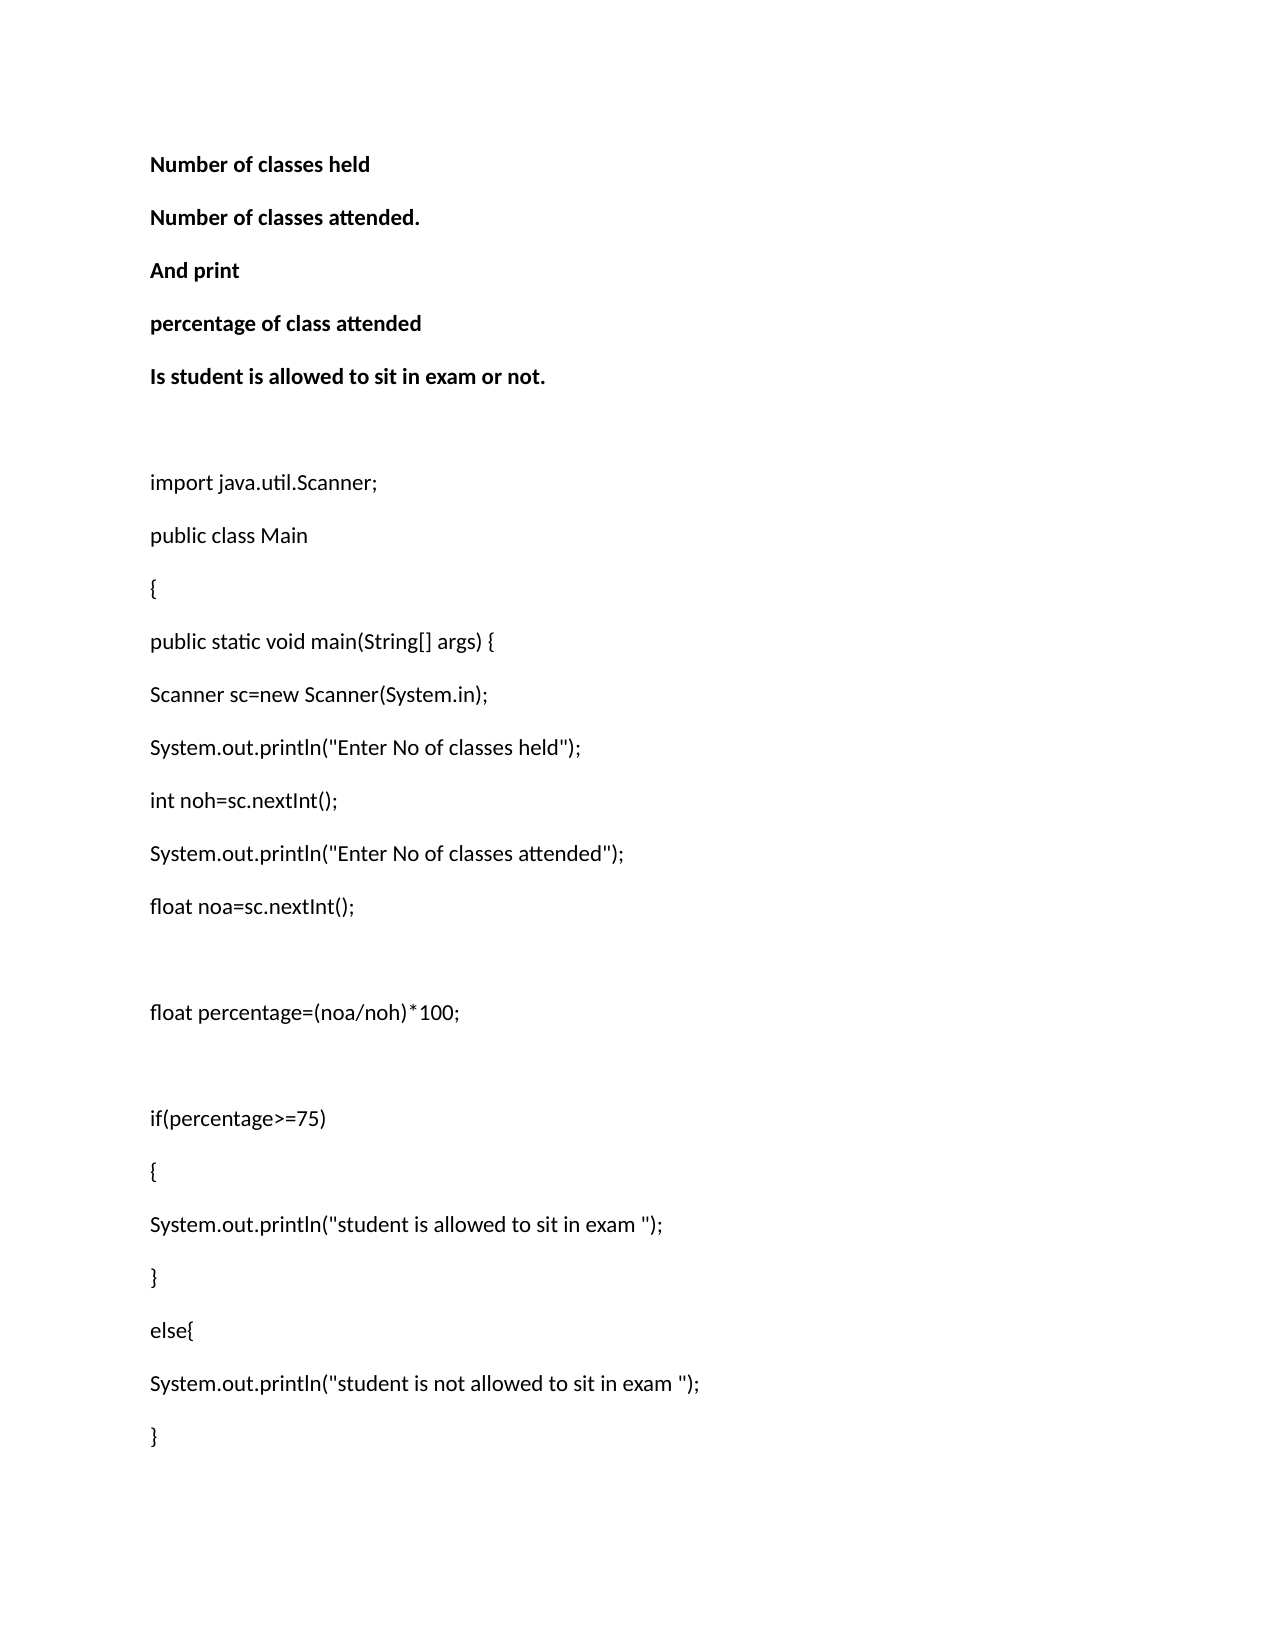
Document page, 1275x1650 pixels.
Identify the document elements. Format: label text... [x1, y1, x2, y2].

text System.out.println("Enter No of classes attended"); [150, 839, 1125, 867]
text import java.util.Scanner; [150, 468, 1125, 496]
text Number of classes attended. [150, 203, 1125, 231]
text int noh=sc.nextInt(); [150, 786, 1125, 814]
text } [150, 1422, 1125, 1451]
text } [150, 1263, 1125, 1291]
text Number of classes held [150, 150, 1125, 178]
text float noa=sc.nextInt(); [150, 892, 1125, 920]
text Is student is allowed to sit in exam or not. [150, 362, 1125, 390]
text { [150, 1157, 1125, 1185]
text { [150, 574, 1125, 602]
text public class Main [150, 521, 1125, 549]
text Scanner sc=new Scanner(System.in); [150, 680, 1125, 708]
text if(percentage>=75) [150, 1104, 1125, 1132]
text System.out.println("student is not allowed to sit in exam "); [150, 1369, 1125, 1397]
text float percentage=(noa/noh)*100; [150, 998, 1125, 1026]
text else{ [150, 1316, 1125, 1344]
text And print [150, 256, 1125, 284]
text public static void main(String[] args) { [150, 627, 1125, 655]
text System.out.println("student is allowed to sit in exam "); [150, 1210, 1125, 1238]
text percentage of class attended [150, 309, 1125, 337]
text System.out.println("Enter No of classes held"); [150, 733, 1125, 761]
